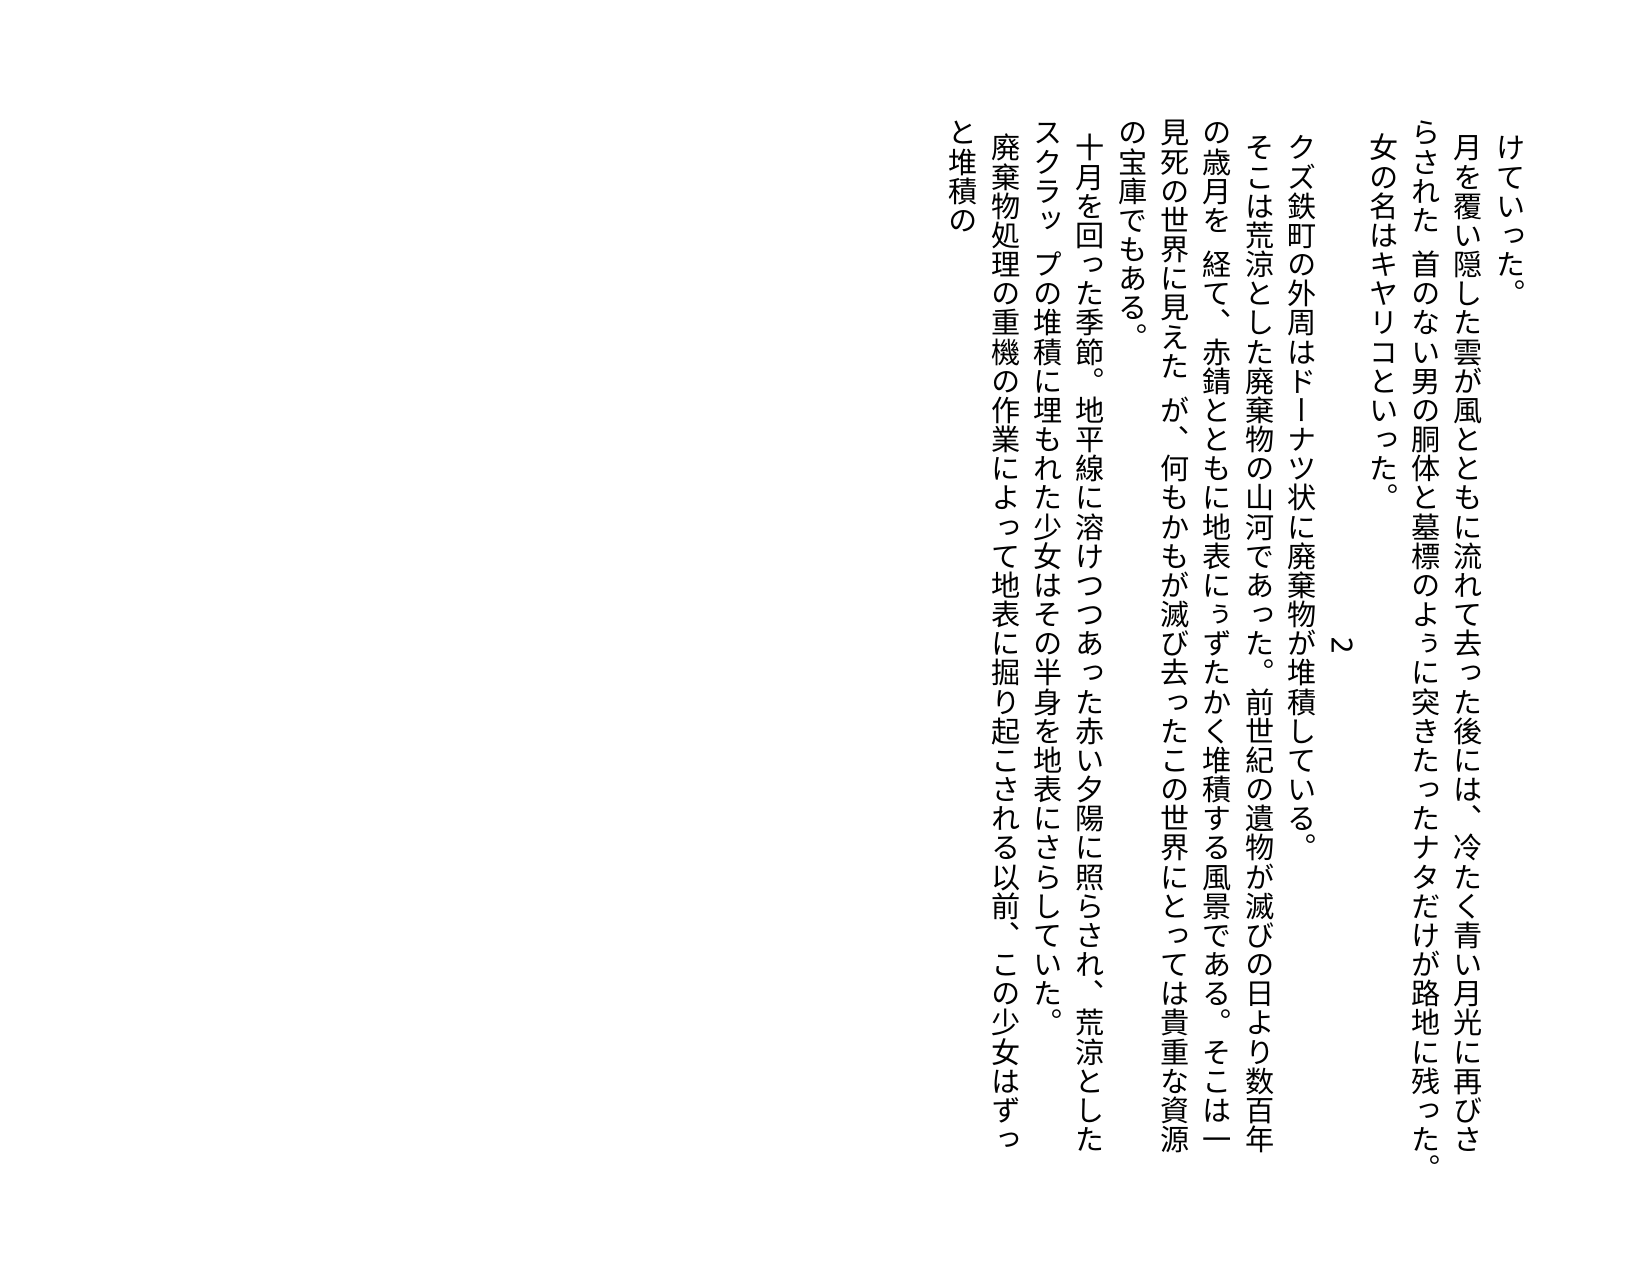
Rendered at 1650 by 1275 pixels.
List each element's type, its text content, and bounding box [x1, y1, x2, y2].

text 廃棄物処理の重機の作業によって地表に掘り起こされる以前、この少女はずっと堆積の [942, 118, 1027, 1157]
text そこは荒涼とした廃棄物の山河であった。前世紀の遺物が滅びの日より数百年の歳月を 経て、赤錆とともに地表にぅずたかく堆積する風景である。そこは一見死の世界に見えた が、何もかもが滅び去ったこの世界にとっては貴重な資源の宝庫でもある。 [1112, 118, 1281, 1157]
text 女の名はキヤリコといった。 [1363, 118, 1405, 1157]
text 2 [1323, 118, 1363, 1157]
text 月を覆い隠した雲が風とともに流れて去った後には、冷たく青い月光に再びさらされた 首のない男の胴体と墓標のよぅに突きたったナタだけが路地に残った。 [1405, 118, 1489, 1157]
text けていった。 [1489, 118, 1532, 1157]
text 十月を回った季節。地平線に溶けつつあった赤い夕陽に照らされ、荒涼としたスクラッ プの堆積に埋もれた少女はその半身を地表にさらしていた。 [1027, 118, 1112, 1157]
text クズ鉄町の外周はドーナツ状に廃棄物が堆積している。 [1281, 118, 1323, 1157]
